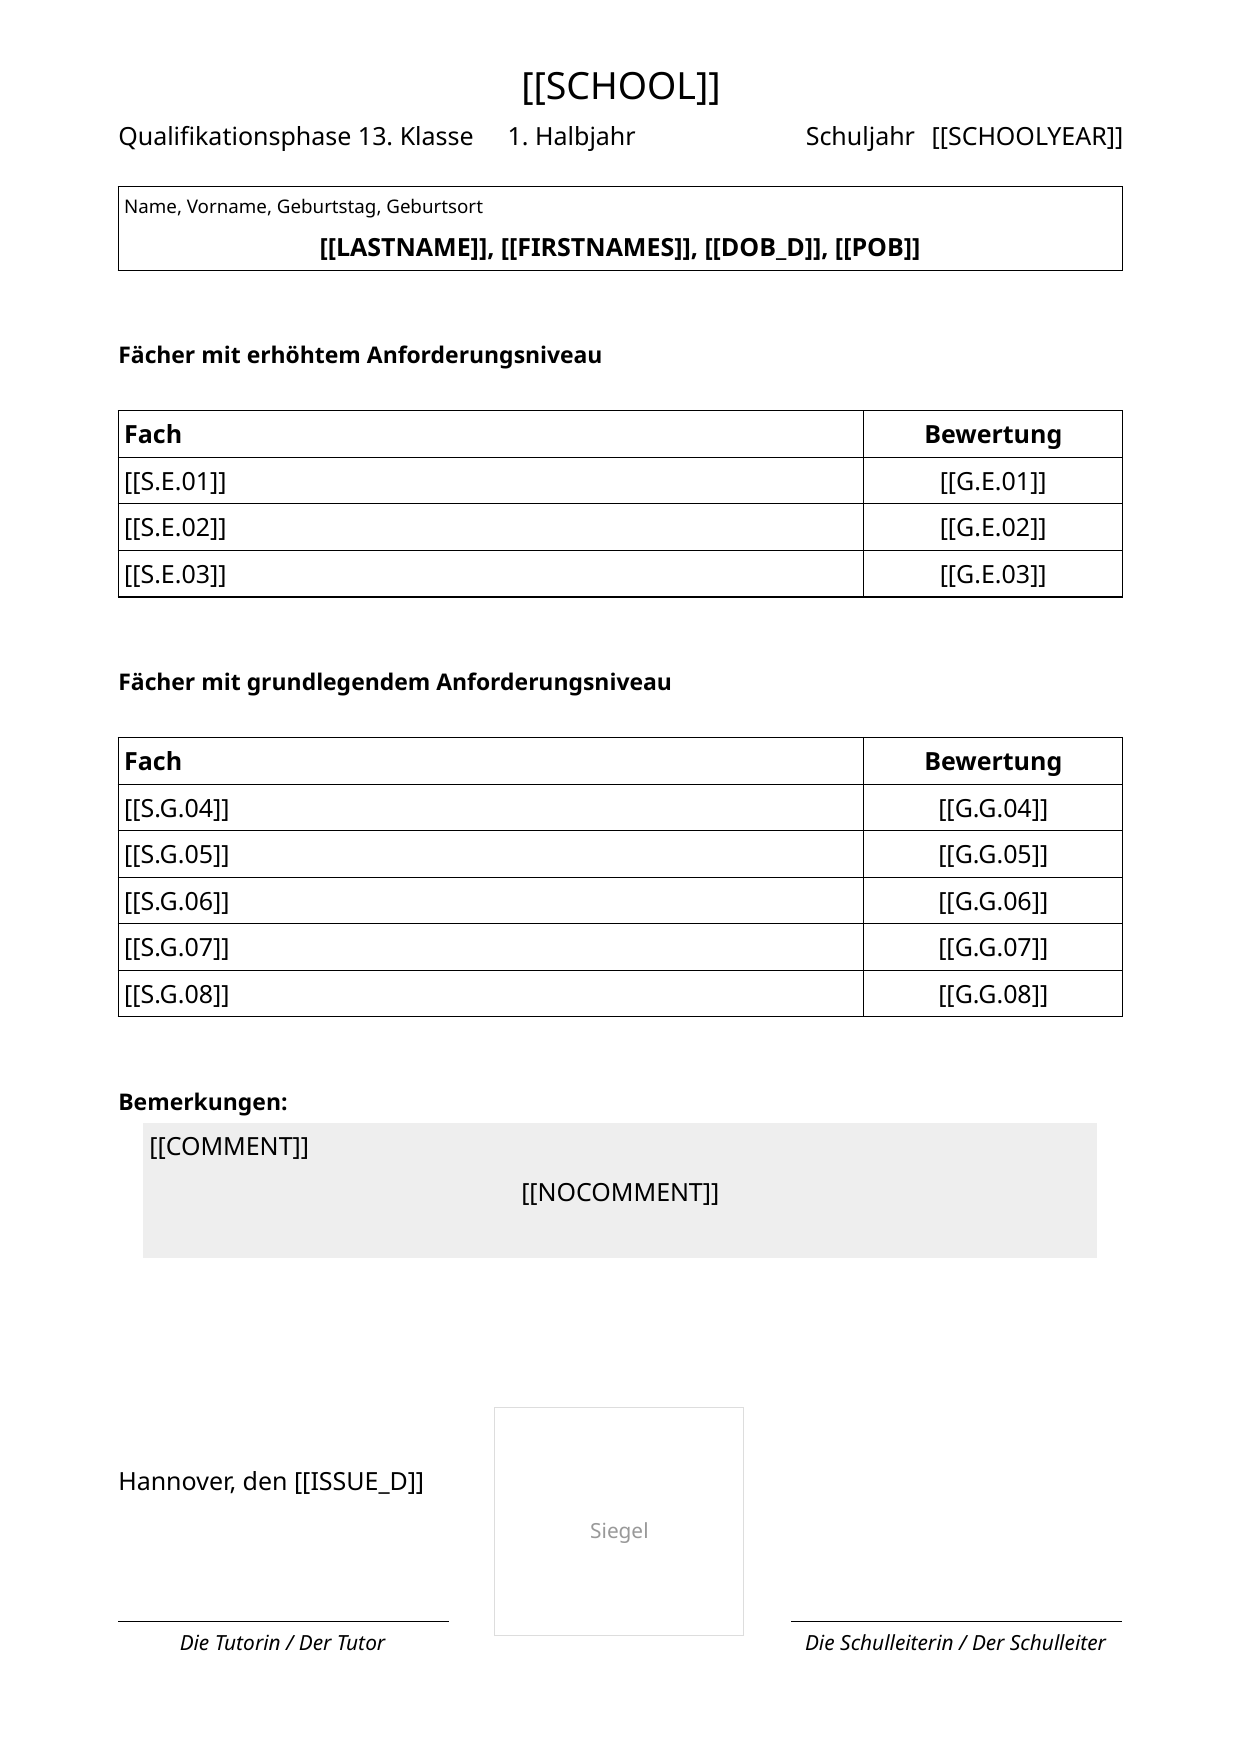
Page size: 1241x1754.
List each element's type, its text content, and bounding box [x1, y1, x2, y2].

text Fächer mit grundlegendem Anforderungsniveau [118, 666, 1122, 697]
table_header [768, 1497, 791, 1621]
table_cell [[S.E.03]] [119, 551, 863, 596]
table_header [744, 1497, 768, 1621]
table_cell 1. Halbjahr [508, 118, 767, 152]
table_cell Schuljahr [768, 118, 915, 152]
table_cell [[G.E.01]] [864, 458, 1122, 503]
table_cell [[S.G.07]] [119, 924, 863, 970]
table_cell [[S.E.01]] [119, 458, 863, 503]
table_header Fach [119, 738, 863, 783]
table_cell [473, 1621, 768, 1656]
table_cell [[G.G.04]] [864, 785, 1122, 830]
text [[NOCOMMENT]] [149, 1174, 1091, 1208]
table_header [118, 1497, 449, 1621]
table_cell [[G.E.02]] [864, 504, 1122, 550]
table_cell [449, 1621, 472, 1656]
table_cell [[SCHOOLYEAR]] [915, 118, 1123, 152]
table_cell [[LASTNAME]], [[FIRSTNAMES]], [[DOB_D]], [[POB]] [119, 224, 1122, 270]
text Hannover, den [[ISSUE_D]] [118, 1463, 494, 1497]
table_cell Qualifikationsphase 13. Klasse [118, 118, 507, 152]
table_header [[SCHOOL]] [118, 59, 1123, 118]
table_cell Die Schulleiterin / Der Schulleiter [791, 1622, 1122, 1656]
text Siegel [498, 1516, 740, 1544]
table_cell [[S.E.02]] [119, 504, 863, 550]
text Bemerkungen: [118, 1085, 1122, 1117]
table_cell [[S.G.08]] [119, 971, 863, 1016]
text [[COMMENT]] [149, 1128, 1091, 1163]
text [744, 1463, 1122, 1497]
table_cell [[S.G.06]] [119, 878, 863, 923]
table_header Bewertung [864, 738, 1122, 783]
table_cell [[G.G.05]] [864, 831, 1122, 877]
text Fächer mit erhöhtem Anforderungsniveau [118, 339, 1122, 370]
table_cell [[G.E.03]] [864, 551, 1122, 596]
table_cell [[G.G.08]] [864, 971, 1122, 1016]
table_cell [768, 1621, 791, 1656]
table_header Bewertung [864, 411, 1122, 457]
table_header Fach [119, 411, 863, 457]
table_cell Die Tutorin / Der Tutor [118, 1622, 449, 1656]
table_cell [[S.G.05]] [119, 831, 863, 877]
table_header [791, 1497, 1122, 1621]
table_cell [[G.G.07]] [864, 924, 1122, 970]
table_header [449, 1497, 472, 1621]
table_cell [[G.G.06]] [864, 878, 1122, 923]
table_header Name, Vorname, Geburtstag, Geburtsort [119, 187, 1122, 224]
table_header [473, 1497, 494, 1621]
table_cell [[S.G.04]] [119, 785, 863, 830]
